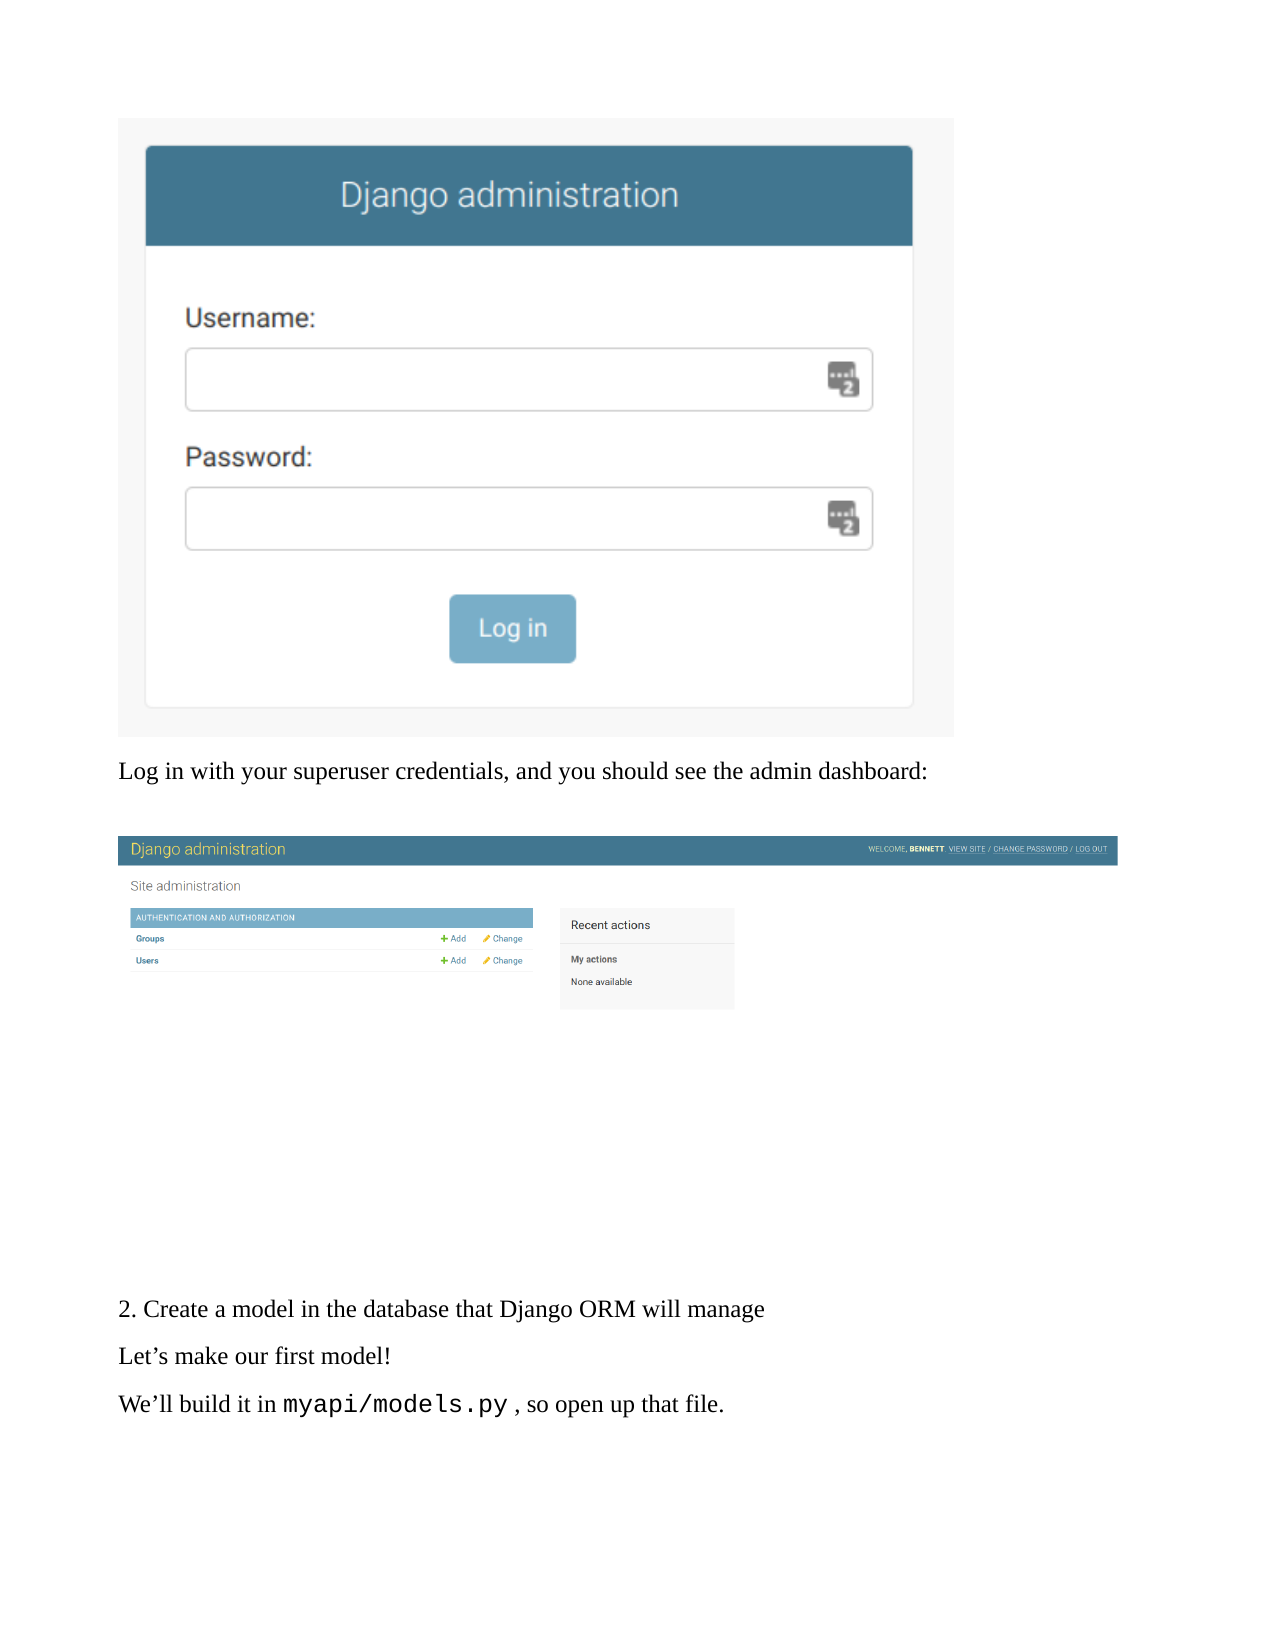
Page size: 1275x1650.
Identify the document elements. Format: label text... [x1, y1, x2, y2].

picture [118, 836, 1118, 1275]
text We’ll build it in myapi/models.py , so open up that file. [118, 1389, 1157, 1420]
text 2. Create a model in the database that Django ORM will manage [118, 1294, 1157, 1322]
picture [118, 118, 954, 737]
text Log in with your superuser credentials, and you should see the admin dashboard: [118, 756, 1157, 784]
text Let’s make our first model! [118, 1341, 1157, 1370]
